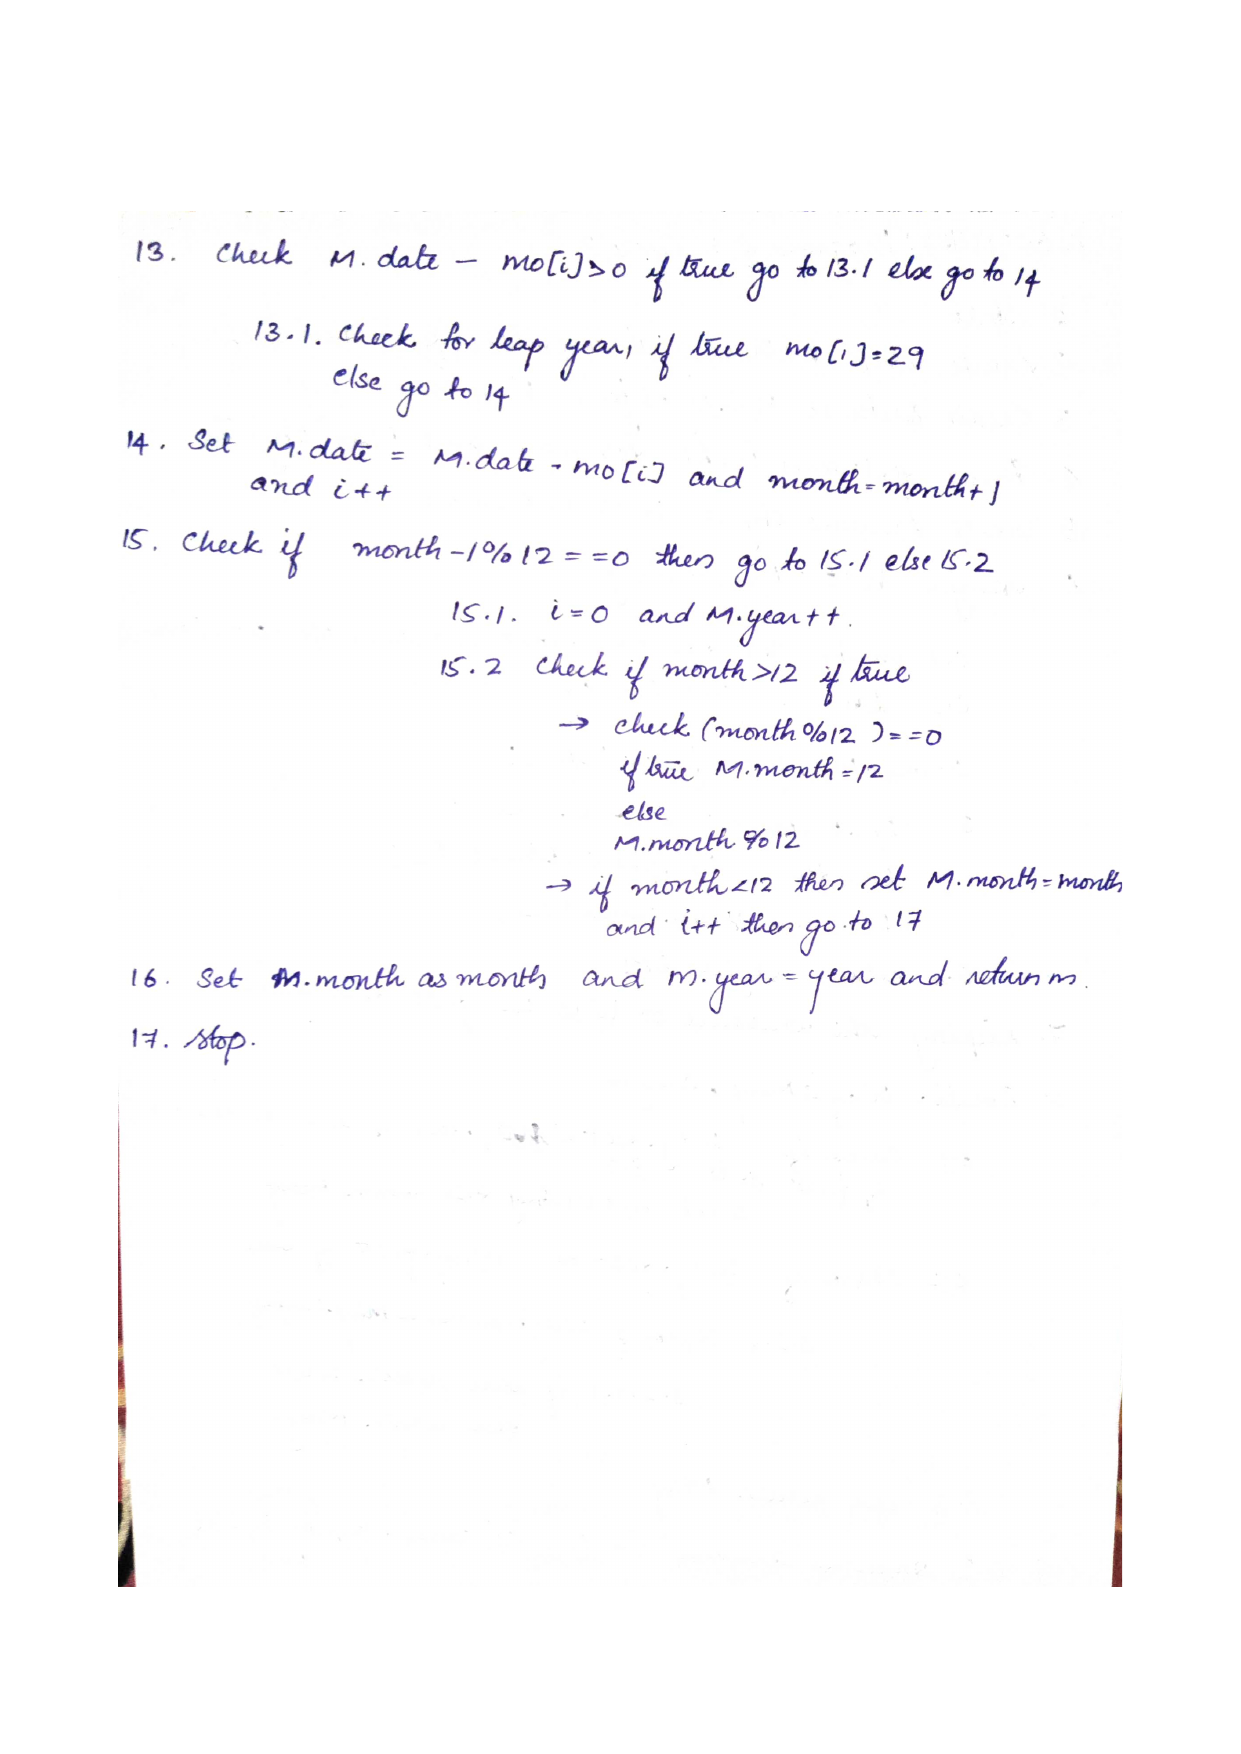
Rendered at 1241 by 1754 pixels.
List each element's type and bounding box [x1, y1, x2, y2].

picture [118, 211, 1123, 1587]
